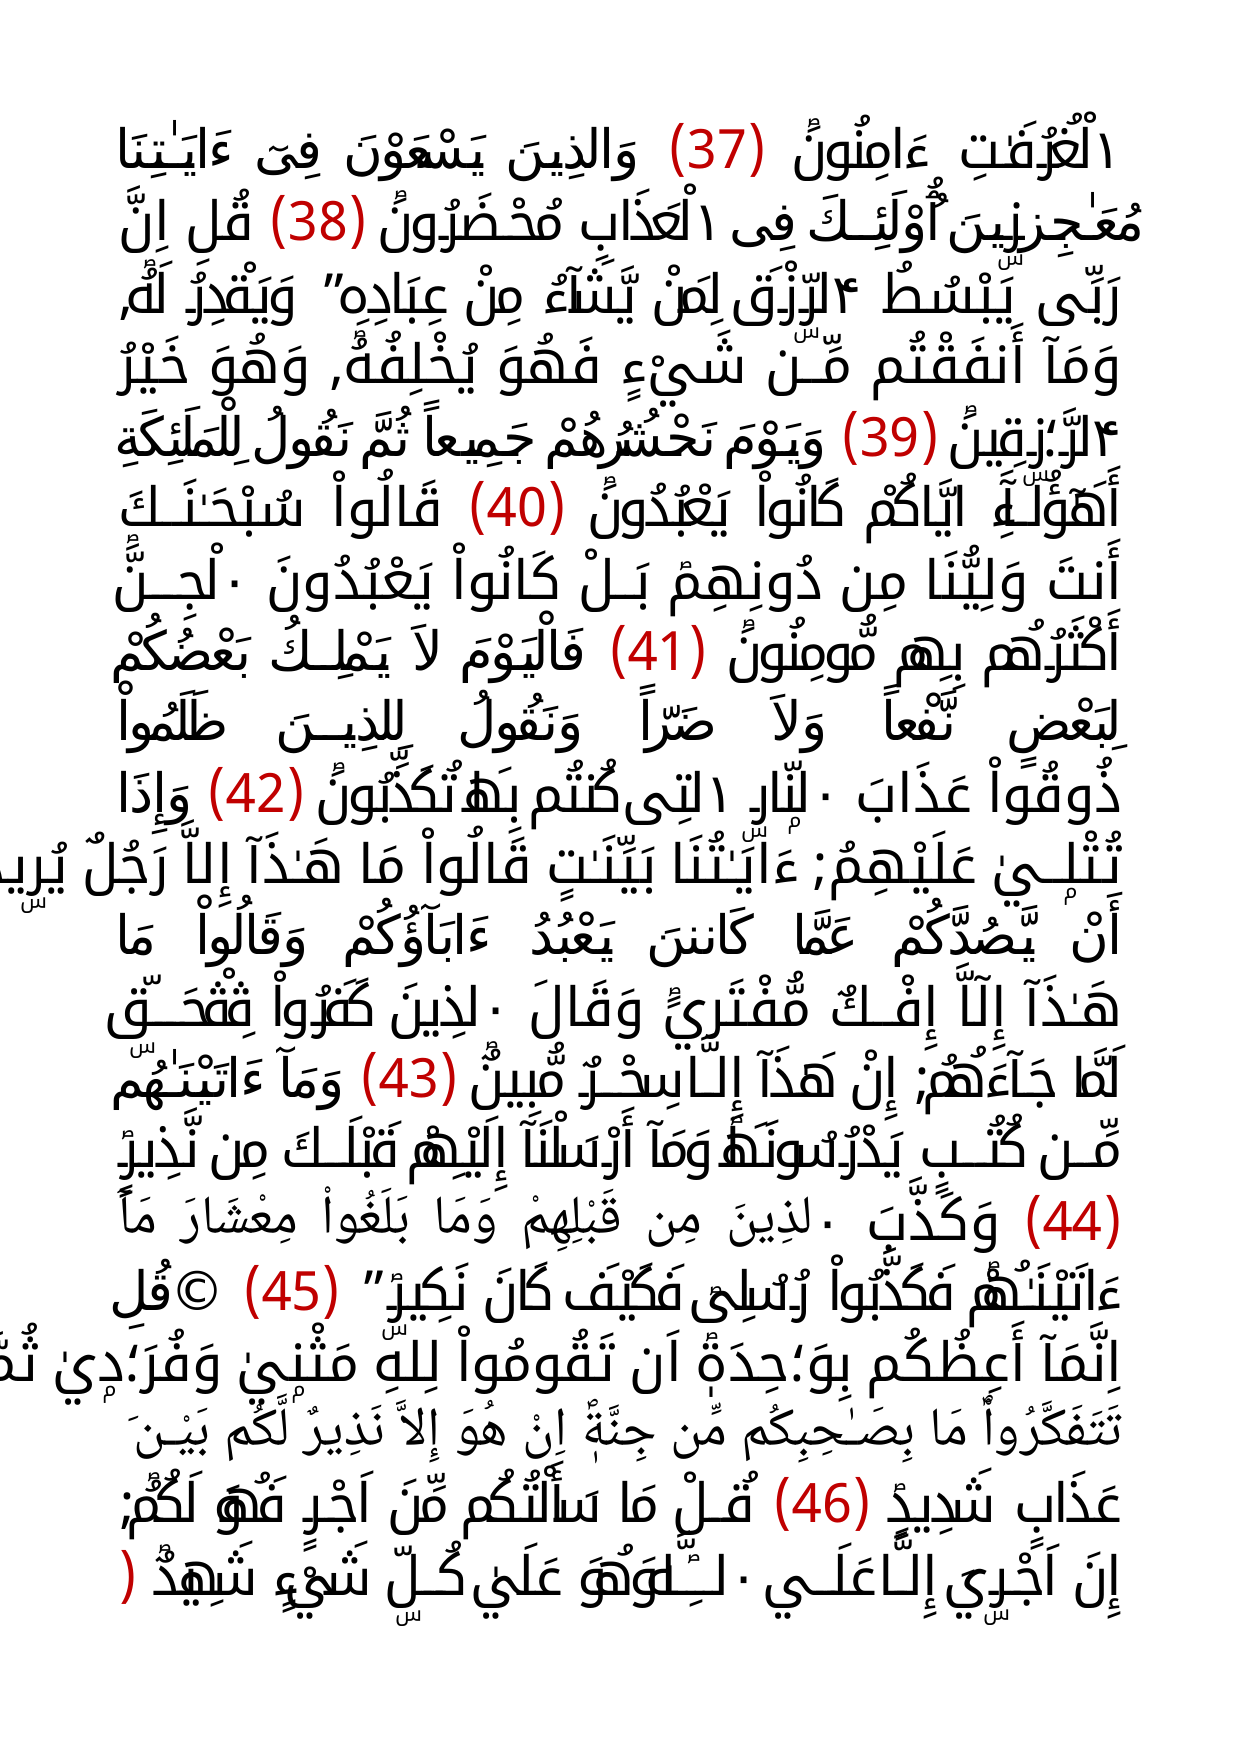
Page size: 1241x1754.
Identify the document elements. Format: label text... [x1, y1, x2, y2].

text ® بِسْمِ ۱للَّهِ ۱لرَّحْمَـٰنِ ۱لرَّحِيمِ ۱لْحَمْدُ لِلهِ ۱ﻟ﮲ لَهُ„ مَا فِى ۱لسَّمَـٰوَ؛تِ وَمَا فِى ۱لاَرْضِؐ وَلَهُ ۴لْحَمْدُ فِى ۱لاَخِرَةِؐ وَهُوَ ۰لْحَكِيمُ ۴لْخَبِيرُؐ (1) يَعْلَمُ مَا يَلِجُ فِى ۱لاَرْضِ وَمَا يَخْرُجُ مِنْهَا وَمَا يَنزۣلُ مِــنَ ۰لسَّمَآءِ وَمَا يَعْرُجُ فِيهَاؐ وَهُوَ ۰لرَّحِيمُ ۴لْغَفُورُؐ (2) وَقَالَ ۰لذِيــنَ كَفَرُواْ لاَ تَاتِينَا ۰لسَّاعَةُؐ قُلْ بَلۭيٰ وَرَبِّى لَتَاتِيَنَّكُمْؐ عَـٰلِمُ ۴لْغَيْبِ لاَ يَعْزُبُ عَنْهُ مِثْقَالُ ذَرَّةٍ فِى ۱لسَّمَـٰوَ؛تِ وَلاَ فِى ۱لاَرْضِؐ وَلآَ أَصْغَرُ مِــن ذَ؛لِكَ وَلآَ أَكْبَرُ إِلاَّ فِى كِتَـٰــبٍ مُّبِينٍ (3) ڤِّيَجْزۣيَ ۰لذِيــنَ ءَامَنُواْ وَعَمِلُواْ ۴ڤصَّـٰڤِحَـٰتِؐ ٱُوْلَئِــكَ لَهُم مَّغْفِرَةٌ وَرۣزْقٌ كَرۣيمٌؐ (4) وَالذِينَ سَعَوْ فِىٓ ءَايَـٰتِنَا مُعَـٰجِزۣينَ ٱُوْلَئِــكَ لَهُمْ عَذَابٌ مِّن رّۣجْز۫ اَلِيمٍؐ (5) وَيَرَي ۰لذِينَ ٱُوتُواْ ۴لْعِلْمَ ۰ﻟـذِىٓ ٱُنزۣلَ إِلَيْــكَ مِن رَّبِّــكَ هُوَ ۰لْحَقَّ وَيَهْدِﻯٓ إِلَـيٰ صِرَ؛طِ ۱لْعَزۣيـزۣ ۱لْحَمِيدِؐ (6) وَقَالَ ۰لذِيــنَ كَفَرُواْ هَــلْ نَدُلُّكُمْ عَلَيٰ رَجُلٍ يُنَبِّيؖكُمُ; إِذَا مُزّۣقْتُمْ كُــلَّ مُمَزَّقٖ اِنَّكُمْ لَفِى خَلْقٍ جَدِيدٖؐ (7) اَفْتَرۭيٰ عَلَــي ۰للَّهِ كَذِباٗ اَم بِهِ” جِنَّةٛؐ بَلِ ۱لذِيــنَ لاَ يُومِنُونَ بِالاَخِرَةِ فِى ۱لْعَذَابِ وَالضَّچَلِ ۱لْبَعِيدِؐ (8) أَفَلَمْ يَرَوۣاْ اِلَــيٰ مَا بَيْنَ أَيْدِيهِمْ وَمَا خَلْفَهُم مِّــنَ ۰لسَّمَآءِ وَالاَرْضِؐ إِن نَّشَأْ نَخْسِفْ بِهِمُ ۴لاَرْضَ أَوْ نُسْقِطْ عَلَيْهِمْ كِسْفاً مِّــنَ ۰لسَّمَآءِؐ انَّ فِى ذَ؛لِكَ ءَلاَيَةً لِّكُلِّ عَبْدٍ مُّنِيبٍؐ (9) © وَلَقَدَ —اتَيْنَا دَاوُﹼدَ مِنَّا فَضْلًا يَـٰجِبَالُ أَوّۣبِى مَعَهُ„ وَالطَّيْرَؐ وَأَلَنَّا لَهُ ۴لْحَدِيدَ (10) أَنِ 'عْمَلْ سَـٰبِغَـٰــتٍ وَقَدِّرْ فِى ۱لسَّرْدِؐ وَاعْمَلُواْ صَـٰڤِحاٗؐ اِنِّى بِمَا تَعْمَلُونَ بَصِيرٌؐ (11) وَلِسُلَيْمَـٰنَ ۰لرّۣيحَ غُدُوُّهَا شَهْرٌ وَرَوَاحُهَا شَهْرٌؐ وَأَسَلْنَا لَهُ„ عَيْنَ ۰لْقِطْرۣؐ وَمِنَ ۰لْجِــنّۣ مَنْ يَّعْمَلُ بَيْنَ يَدَيْهِ بِإِذْنِ رَبِّهِؐ” وَمَنْ يَّزۣغْ مِنْهُمْ عَنَ اَمْرۣنَا نُذِقْهُ مِــنْ عَذَابِ ۱لسَّعِيرۣؐ (12) يَعْمَلُونَ لَهُ„ مَا يَشَآءُ مِــن مَّحَـٰرۣيبَ وَتَمَـٰثِيلَ وَجِفَانٍ كَالْجَوَابِ” وَقُدُورٍ رَّاسِيَـٰتٖؐ 'عْمَلُوٓاْ ءَالَ دَاوُﹼدَؐ شُكْراًؐ وَقَلِيلٌ مِّنْ عِبَادِيَ ۰لشَّكُورُؐ (13) فَلَمَّا قَضَيْنَا عَلَيْهِ ۱لْمَوْتَ مَا دَلَّهُمْ عَلَيٰ مَوْتِهِ“ إِلاَّ دَآبَّةُ ۴لاَرْضضضِ تَاكُلُ مِنسَاتَهُؐ, فَلَمَّا خَرَّ تَبَيَّنَتِ ۱لْجِنُّ أَن لَّوْ كَانُواْ يَعْلَمُونَ ۰لْغَيْبَ مَا لَبِثُواْ فِى ۱لْعَذَابِ ۱لْمُهِينِؐ (14) لَقَدْ كَانَ لِسَبَإٍ فِى مَسَـٰكِنِهِمُ; ءَايَةٌؐ جَنَّتَـٰــنۣ عَنْ يَّمِينٍ وَشِمَالٍؐ كُلُواْ مِن رّۣزْقِ رَبِّكُمْ وَاشْكُرُواْ لَهُؐ, بَلْدَةٌ طَيِّبَةٌ وَرَبّﹲ غَفُورٌؐ (15) فَأَعْرَضُواْ فَأَرْسَلْنَا عَلَيْهِمْ سَيْــلَ ۰لْعَرۣمِؐ وَبَدَّلْنَـٰهُم بِجَنَّتَيْهِمْ جَنَّتَيْنِ ذَوَاتَــيُ ۷كْــل۫ خَمْطٍ وَأَثْلٍ وَشَيْءٍ مِّن سِدْرٍ قَلِيــلٍؐ (16) ذَ؛لِكَ جَزَيْنَـٰهُم بِمَا كَفَرُواْؐ وَهَلْ يُجَـٰزۭيٰٓ إِلاَّ ۰لْكَفُورُؐ (17) ® وَجَعَلْنَا بَيْنَهُمْ وَبَيْنَ ۰لْقُرَي ۰لتِى بَـٰرَكْنَا فِيهَا قُريً ظَـٰهِرَةً وَقَدَّرْنَا فِيهَا ۰لسَّيْرَؐ سِيرُواْ فِيهَا لَيَالِيَ وَأَيَّاماٗ —امِنِينَؐ (18) فَقَالُواْ رَبَّنَا بَـٰعِدْ بَيْــنَ أَسْفۭارۣنَا وَظَلَمُوٓاْ أَنفُسَهُمْ فَجَعَلْنَـٰهُمُ; أَحَادِيثَ وَمَزَّقْنَـٰهُمْ كُلَّ مُمَزَّقٖؐ اِنَّ فِى ذَ؛لِــكَ ءَلاَيَـٰتٍ لِّكُــلّۣ صَبّۭارٍ شَكُورٍؐ (19) وَلَقَدْ صَدَقَ عَلَيْهِمُ; إِبْلِيــسُ ظَنَّهُ„ فَاتَّبَعُوهُ إِلاَّ فَرۣيقاً مِّنَ ۰لْمُومِنِينَؐ (20) وَمَا كَانَ لَهُ„ عَلَيْهِم مِّــن سُلْطَـٰــن۫ اِلاَّ لِنَعْلَمَ مَنْ يُّومِـنُ بِالاَخِرَةِ مِمَّنْ هُوَ مِنْهَا فِى شَكّؐ؊ وَرَبُّــكَ عَلَــيٰ كُلِّ شَيْءٖ حَفِيظٌؐ (21) قُــلُ ۶دْعُواْ ۴لذِينَ زَعَمْتُم مِّن دُونِ ۱للَّهِؐ لاَ يَمْلِكُونَ مِثْقَالَ ذَرَّةٍ فِى ۱لسَّمَـٰوَ؛تِ وَلاَ فِى ۱لاَرْضِؐ وَمَا لَهُمْ فِيهِمَا مِن شِرْكككٍؐ وَمَا لَهُ„ مِنْهُم مِّــن ظَهِيرٍؐ (22) وَلاَ تَنفَعُ ۴لشَّفَـٰعَةُ عِندَهُ; إِلاَّ لِمَنَ اَذِنَ لَهُؐ, حَتَّيٰٓ إِذَا فُزّۣعَ عَــن قُلُوبِهِمْ قَالُواْ مَاذَا قَالَ رَبُّكُمْ قَالُواْ ۴لْحَقَّؐ وَهُوَ ۰لْعَلِيُّ ۴لْكَبِيرُؐ (23) ¤ قُلْ مَنْ يَّرْزُقُكُم مِّــنَ ۰لسَّمَـٰوَ؛تِ وَالاَرْضِ قُلِ ۱للَّهُؐ وَإِنَّآ أَوۣ اِيَّاكُمْ لَعَلَــيٰ هُديٗ اَوْ فِى ضَچَلٍ مُّبِينٍؐ (24) قُل لاَّ تُسْـَٔلُونَ عَمَّآ أَجْرَمْنَا وَلاَ نُسْـَٔــلُ عَمَّا تَعْمَلُونَؐ (25) قُلْ يَجْمَعُ بَيْنَنَا رَبُّنَا ثُمَّ يَفْتَحُ بَيْنَنَا بِالْحَقﱢّؐ وَهُوَ ۰لْفَتَّاحُ ۴لْعَلِيمُؐ (26) قُلَ اَرُونِــيَ ۰لذِيــنَ أَلْحَقْتُم بِهِ” شُرَكَآءَ كَلؐاَّ بَلْ هُوَ ۰للَّهُ ۴لْعَزۣيزُ ۴لْحَكِيمُؐ (27) وَمَآ أَرْسَلْنَـٰــكَ إِلاَّ كَآفَّةً لِّلنَّاسِ بَشِيراً وَنَذِيراًؐ وَچَكِــنَّ أَكْثَرَ ۰لنَّاسسسِ لاَ يَعْلَمُونَؐ (28) وَيَقُولُونَ مَتۭيٰ هَـٰذَا ۰لْوَعْدُ إِن كُنتُمْ صَـٰدِقِينَؐ (29) قُــل لَّكُم مِّيعَادُ يَوْمٍ لاَّ تَسْتَـٰخِرُونَ عَنْهُ سَاعَةً وَلاَ تَسْتَقْدِمُونَؐ (30) وَقَالَ ۰لذِينَ كَفَرُواْ لَن نُّومِنَ بِهَـٰذَا ۰لْقُرْءَانِ وَلاَ بِاﻟ﮲ بَيْنَ يَدَيْهِؐ وَلَوْ تَرۭيٰٓ إِذِ ۱لظَّـٰلِمُونَ مَوْقُوفُونَ عِندَ رَبِّهِمْ يَرْجِعُ بَعْضُهُمُ; إِلَيٰ بَعْـضٖ ۱لْقَوْلَؐ يَقُولُ ۴لذِيــنَ ۸سْتُضْعِفُواْ لِلذِينَ "سْتَكْبَرُواْ لَوْلآَ أَنتُمْ لَكُنَّا مُومِنِينَؐ (31) قَالَ ۰لذِيـنَ "سْتَكْبَرُواْ لِلذِينَ ۸سْتُضْعِفُوٓاْ أَنَحْــنُ صَدَدْنَـٰكُمْ عَـنِ ۱لْهُدۭيٰ بَعْدَ إِذْ جَآءَكُم بَــلْ كُنتُم مُّجْرۣمِينَؐ (32) وَقَالَ ۰لذِيــنَ ۸سْتُضْعِفُواْ لِلذِيـنَ "سْتَكْبَرُواْ بَــلْ مَكْرُ ۴ليْلِ وَالنَّهۭارۣ إِذْ تَامُرُونَنَآ أَن نَّكْفُرَ بِاللَّهِ وَنَجْعَلَ لَهُ; أَندَاداًؐ وَأَسَرُّواْ ۴لنَّدَامَةَ لَمَّا رَأَوُاْ ۴لْعَذَابَؐ وَجَعَلْنَا ۰لاَغْچَلَ فِىٓ أَعْنَاقِ ۱لذِيــنَ كَفَرُواْؐ هَلْ يُجْزَوْنَ إِلاَّ مَا كَانُواْ يَعْمَلُونَؐ (33) وَمَآ أَرْسَلْنَا فِى قَرْيَةٍ مِّن نَّذِير۫ اِلاَّ قَالَ مُتْرَفُوهَآ إِنَّا بِمَآ ٱُرْسِلْتُم بِهِ” كَـٰفِرُونَؐ (34) وَقَالُواْ نَحْــنُ أَكْثَرُ أَمْوَ؛لًا وَأَوْچَداً وَمَا نَحْـنُ بِمُعَذَّبِينَؐ (35) قُلِ اِنَّ رَبِّى يَبْسُطُ ۴لرّۣزْقَ لِمَنْ يَّشَآءُ وَيَقْدِرُؐ وَچَكِــنَّ أَكْثَرَ ۰لنَّاسِ لاَ يَعْلَمُونَؐ (36) ® وَمَآ أَمْوَ؛لُكُمْ وَلآَ أَوْچَدُكُم بِالتِى تُقَرّۣبُكُمْ عِندَنَا زُلْفۭيٰٓ إِلاَّ مَــنَ —امَنَ وَعَمِــلَ صَـٰڤِحاً فَٱُوْلَئِــكَ لَهُمْ جَزَآءُ ۴لضِّعْفِ بِمَا عَمِلُواْ وَهُمْ فِى ۱لْغُرُفَـٰتِ ءَامِنُونَؐ (37) وَالذِينَ يَسْعَوْنَ فِىٓ ءَايَـٰتِنَا مُعَـٰجِزۣينَ ٱُوْلَئِــكَ فِى ۱لْعَذَابِ مُحْضَرُونَؐ (38) قُلِ اِنَّ رَبِّى يَبْسُطُ ۴لرّۣزْقَ لِمَنْ يَّشَآءُ مِنْ عِبَادِهِ” وَيَقْدِرُ لَهُؐ, وَمَآ أَنفَقْتُم مِّــن شَيْءٍ فَهُوَ يُخْلِفُهُؐ, وَهُوَ خَيْرُ ۴لرَّ؛زۣقِينَؐ (39) وَيَوْمَ نَحْشُرُهُمْ جَمِيعاً ثُمَّ نَقُولُ لِلْمَلَئِكَةِ أَهَـٰٓؤُلآَءِ ايَّاكُمْ كَانُواْ يَعْبُدُونَؐ (40) قَالُواْ سُبْحَـٰنَــكَ أَنتَ وَلِيُّنَا مِن دُونِهِمؐ بَــلْ كَانُواْ يَعْبُدُونَ ۰لْجِــنَّؐ أَكْثَرُهُم بِهِم مُّومِنُونَؐ (41) فَالْيَوْمَ لاَ يَمْلِــكُ بَعْضُكُمْ لِبَعْضٍ نَّفْعاً وَلاَ ضَرّاً وَنَقُولُ لِلذِيــنَ ظَلَمُواْ ذُوقُواْ عَذَابَ ۰لنّۭارۣ ۱لتِى كُنتُم بِهَا تُكَذِّبُونَؐ (42) وَإِذَا تُتْلۭــيٰ عَلَيْهِمُ; ءَايَـٰتُنَا بَيِّنَـٰتٍ قَالُواْ مَا هَـٰذَآ إِلاَّ رَجُلٌ يُرۣيدُ أَنْ يَّصُدَّكُمْ عَمَّا كَانننَ يَعْبُدُ ءَابَآؤُكُمْ وَقَالُواْ مَا هَـٰذَآ إِلٓاَّ إِفْــكٌ مُّفْتَريًؐ وَقَالَ ۰لذِينَ كَفَرُواْ ڤِڤْحَــقّۣ لَمَّا جَآءَهُمُ; إِنْ هَـٰذَآ إِلاَّ سِحْـرٌ مُّبِينٌؐ (43) وَمَآ ءَاتَيْنَـٰهُم مِّــن كُتُــبٍ يَدْرُسُونَهَاؐ وَمَآ أَرْسَلْنَآ إِلَيْهِمْ قَبْلَــكَ مِن نَّذِيرٍؐ (44) وَكَذَّبَ ۰لذِينَ مِن قَبْلِهِمْ وَمَا بَلَغُواْ مِعْشَارَ مَآ ءَاتَيْنَـٰهُمْؐ فَكَذَّبُواْ رُسُلِىؐ فَكَيْفَ كَانَ نَكِيرۣؐ” (45) © قُلِ اِنَّمَآ أَعِظُكُم بِوَ؛حِدَةٖؐ اَن تَقُومُواْ لِلهِ مَثْنۭيٰ وَفُرَ؛دۭيٰ ثُمَّ تَتَفَكَّرُواْؐ مَا بِصَـٰحِبِكُم مِّن جِنَّةٖؐ اِنْ هُوَ إِلاَّ نَذِيرٌ لَّكُم بَيْـنَ ¢ عَذَابٍ شَدِيدٍؐ (46) قُــلْ مَا سَأَلْتُكُم مِّنَ اَجْرٍ فَهُوَ لَكُمُؐ; إِنَ اَجْرۣيَ إِلاَّ عَلَــي ۰للَّهِؐ وَهُوَ عَلَيٰ كُــلّۣ شَيْءٍ شَهِيدٌؐ (47) قُـلِ اِنَّ رَبِّى يَقْذِفُ بِالْحَقﱢّؐ عَچَّمُ ۴لْغُيُوبِؐ (48) قُـلْ جَآءَ ۰لْحَقُّ وَمَا يُبْدِىُٔ ۴لْبَـٰطِلُ وَمَا يُعِيدُؐ (49) قُلِ اِن ضَلَلْتُ فَإِنَّمَآ أَضِــلُّ عَلَيٰ نَفْسِى وَإِنِ 'هْتَدَيْــتُ فَبِمَا يُوحِىٓ إِلَيَّ رَبِّيَؐ إِنَّهُ„ سَمِيعٌ قَرۣيبٌؐ (50) وَلَوْ تَرۭيٰٓ إِذْ فَزۣعُواْ فَلاَ فَوْتَ وَٱُخِذُواْ مِــن مَّكَانٍ قَرۣيــبٍؐ (51) وَقَالُوٓاْ ءَامَنَّا بِهِؐ” وَأَنّۭــيٰ لَهُمُ ۴لتَّنَاوُشُ مِن مَّكَانٙ بَعِيدٍ (52) وَقَدْ كَفَرُواْ بِهِ” مِن قَبْلُؐ وَيَقْذِفُونَ بِالْغَيْبِ مِــن مَّكَانٙ بَعِيدٍؐ (53) وَحِيلَ بَيْنَهُمْ وَبَيْــنَ مَا يَشْتَهُونَ كَمَا فُعِلَ بِأَشْيَاعِهِم مِّن قَبْلُ إِنَّهُمْ كَانُواْ فِى شَكٍّ مُّرۣيبٖ (54) [118, 118, 1122, 1617]
